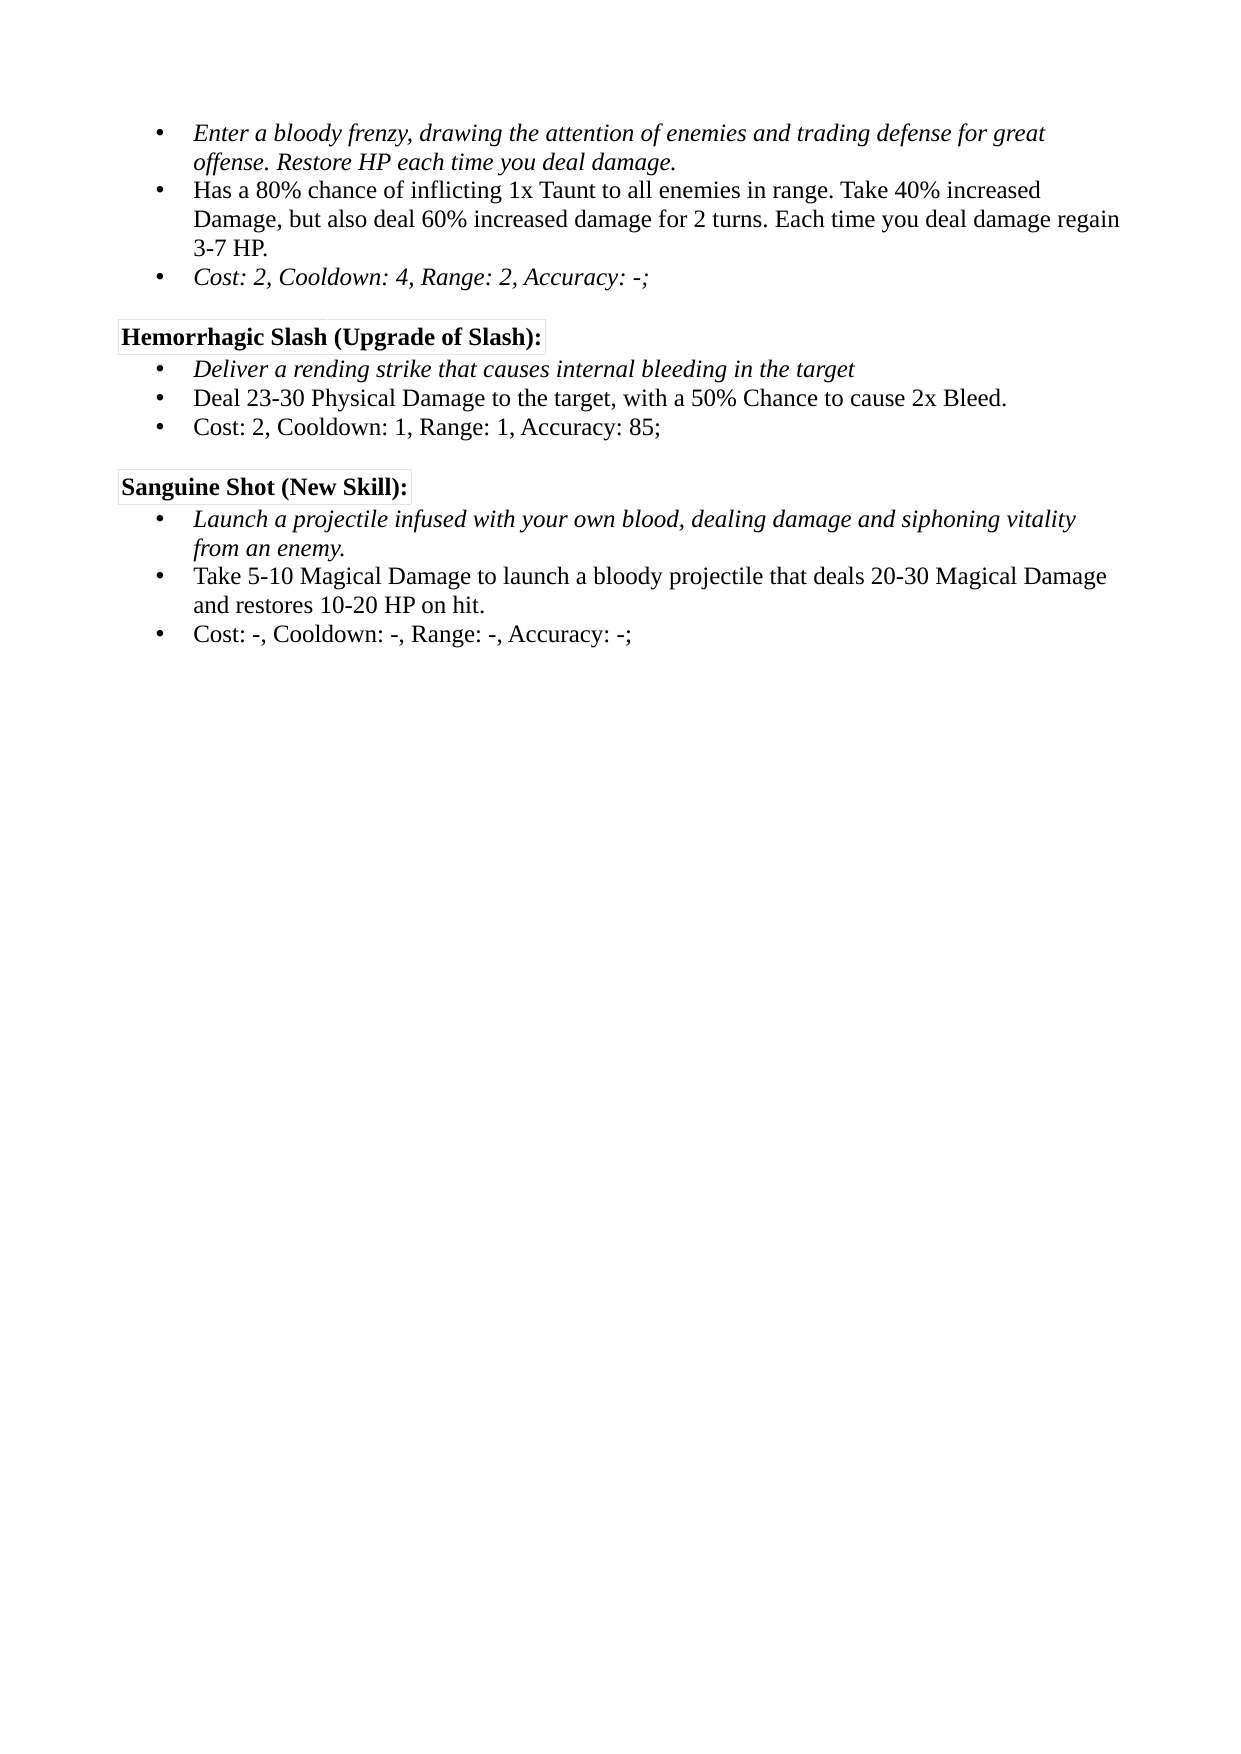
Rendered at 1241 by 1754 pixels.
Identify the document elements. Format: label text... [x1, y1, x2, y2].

list Cost: -, Cooldown: -, Range: -, Accuracy: -; [156, 619, 1122, 648]
list Cost: 2, Cooldown: 1, Range: 1, Accuracy: 85; [156, 412, 1122, 440]
list Enter a bloody frenzy, drawing the attention of enemies and trading defense for great offense. Restore HP each time you deal damage. [156, 118, 1122, 176]
list Deliver a rending strike that causes internal bleeding in the target [156, 354, 1122, 383]
text [546, 319, 1122, 354]
list Has a 80% chance of inflicting 1x Taunt to all enemies in range. Take 40% increased Damage, but also deal 60% increased damage for 2 turns. Each time you deal damage regain 3-7 HP. [156, 176, 1122, 262]
list Launch a projectile infused with your own blood, dealing damage and siphoning vitality from an enemy. [156, 504, 1122, 561]
list Cost: 2, Cooldown: 4, Range: 2, Accuracy: -; [156, 262, 1122, 291]
list Take 5-10 Magical Damage to launch a bloody projectile that deals 20-30 Magical Damage and restores 10-20 HP on hit. [156, 561, 1122, 619]
list Deal 23-30 Physical Damage to the target, with a 50% Chance to cause 2x Bleed. [156, 383, 1122, 412]
text [412, 469, 1122, 504]
text Sanguine Shot (New Skill): [119, 470, 411, 504]
text Hemorrhagic Slash (Upgrade of Slash): [119, 320, 545, 354]
